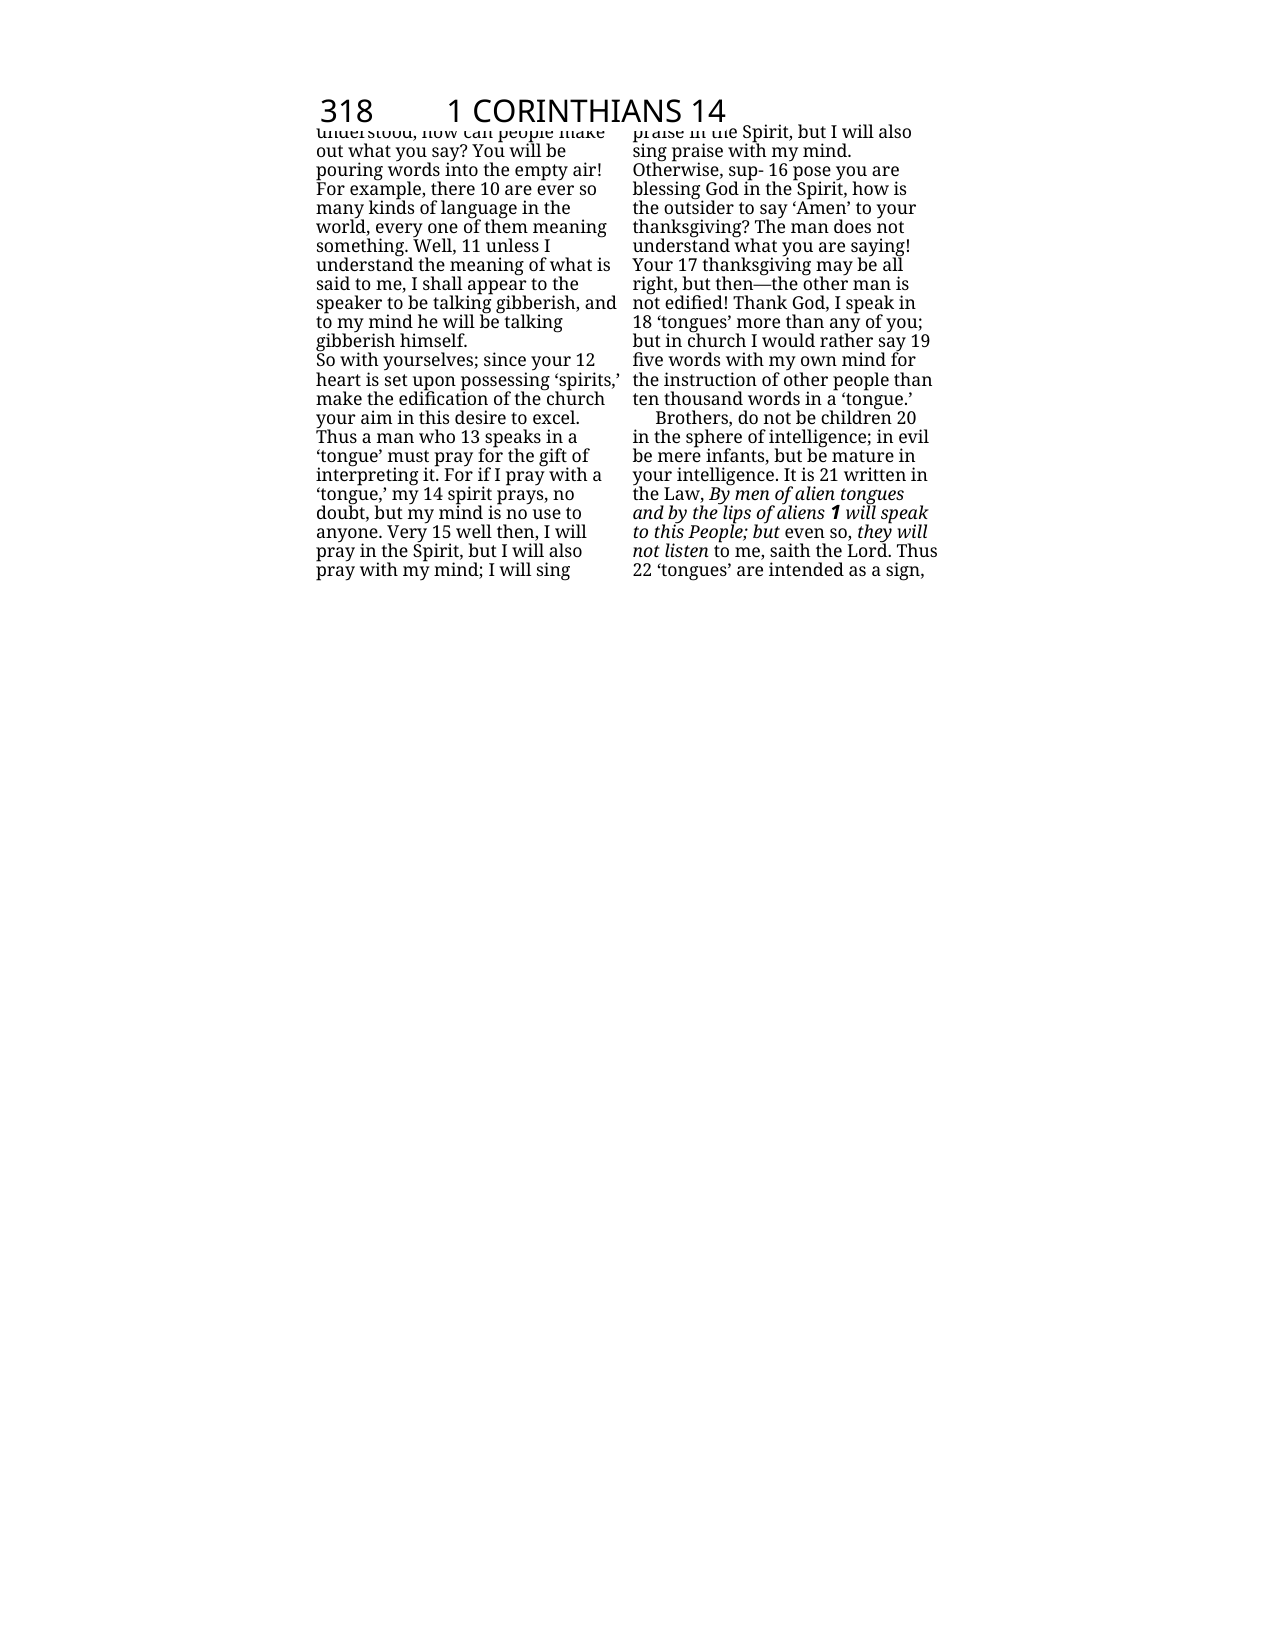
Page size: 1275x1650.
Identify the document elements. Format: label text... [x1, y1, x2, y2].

text Brothers, do not be children 20 in the sphere of intelligence; in evil be mere infants, but be ma­ture in your intelligence. It is 21 written in the Law, By men of alien tongues and by the lips of aliens 1 will speak to this People; but even so, they will not listen to me, saith the Lord. Thus 22 ‘tongues’ are intended as a sign, [632, 409, 938, 580]
text praise in the Spirit, but I will also sing praise with my mind. Otherwise, sup- 16 pose you are blessing God in the Spirit, how is the outsider to say ‘Amen’ to your thanksgiving? The man does not understand what you are saying! Your 17 thanksgiving may be all right, but then—the other man is not edified! Thank God, I speak in 18 ‘tongues’ more than any of you; but in church I would rather say 19 five words with my own mind for the instruction of other people than ten thousand words in a ‘tongue.’ [632, 123, 938, 409]
text So with yourselves; since your 12 heart is set upon possessing ‘spirits,’ make the edification of the church your aim in this de­sire to excel. Thus a man who 13 speaks in a ‘tongue’ must pray for the gift of interpreting it. For if I pray with a ‘tongue,’ my 14 spirit prays, no doubt, but my mind is no use to anyone. Very 15 well then, I will pray in the Spirit, but I will also pray with my mind; I will sing [316, 352, 622, 580]
text understood, how can people make out what you say? You will be pouring words into the empty air! For example, there 10 are ever so many kinds of lan­guage in the world, every one of them meaning something. Well, 11 unless I understand the meaning of what is said to me, I shall ap­pear to the speaker to be talking gibberish, and to my mind he will be talking gibberish himself. [316, 123, 622, 352]
